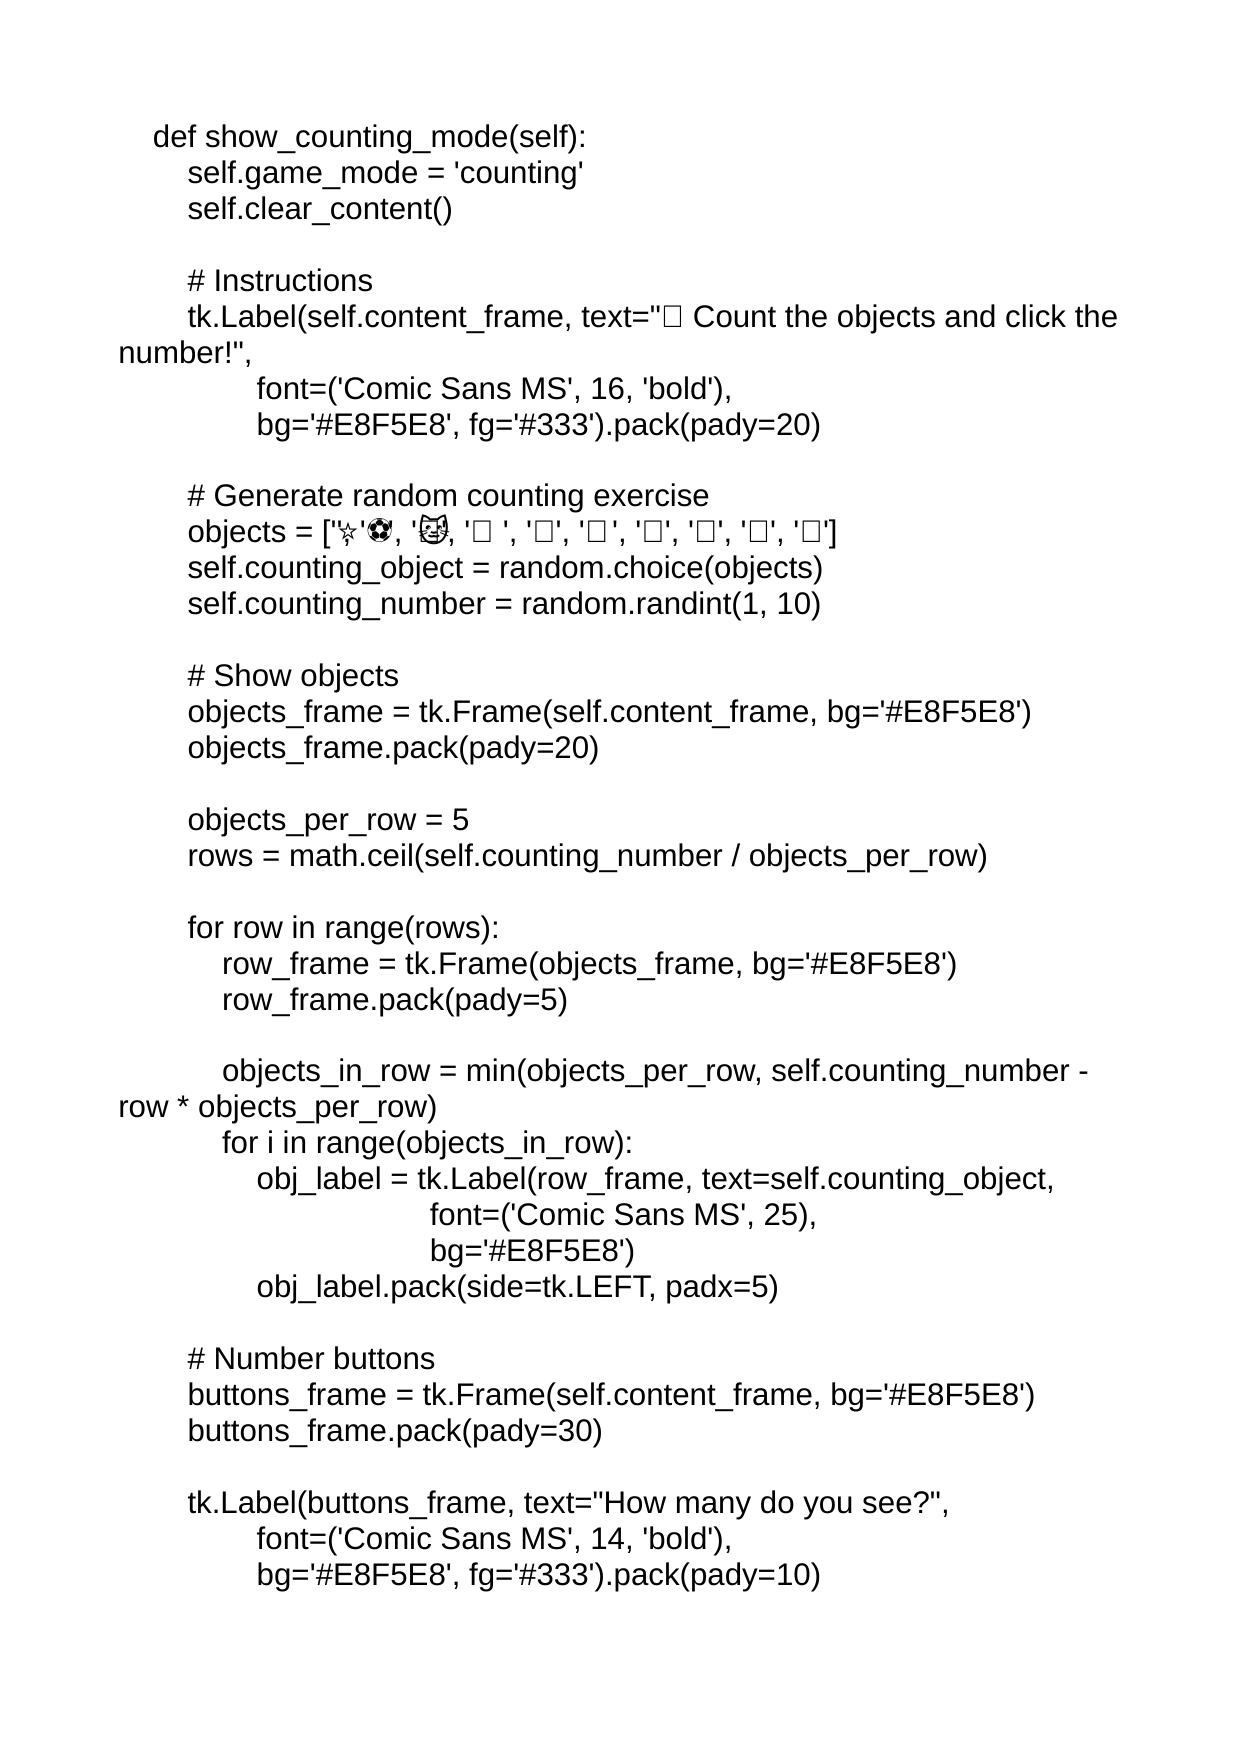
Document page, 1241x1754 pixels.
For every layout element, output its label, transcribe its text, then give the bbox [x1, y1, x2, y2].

text self.game_mode = 'counting' [118, 154, 1122, 190]
text font=('Comic Sans MS', 16, 'bold'), [118, 370, 1122, 406]
text # Number buttons [118, 1340, 1122, 1376]
text bg='#E8F5E8', fg='#333').pack(pady=10) [118, 1556, 1122, 1592]
text row_frame.pack(pady=5) [118, 981, 1122, 1017]
text font=('Comic Sans MS', 25), [118, 1196, 1122, 1232]
text buttons_frame = tk.Frame(self.content_frame, bg='#E8F5E8') [118, 1376, 1122, 1412]
text bg='#E8F5E8', fg='#333').pack(pady=20) [118, 406, 1122, 442]
text rows = math.ceil(self.counting_number / objects_per_row) [118, 837, 1122, 873]
text obj_label = tk.Label(row_frame, text=self.counting_object, [118, 1160, 1122, 1196]
text objects = ['🍎', '⭐', '🚗', '🐱', '🌸', '⚽', '🎈', '🦋', '🍌', '🌺'] [118, 513, 1122, 549]
text # Show objects [118, 657, 1122, 693]
text obj_label.pack(side=tk.LEFT, padx=5) [118, 1268, 1122, 1304]
text objects_frame = tk.Frame(self.content_frame, bg='#E8F5E8') [118, 693, 1122, 729]
text # Generate random counting exercise [118, 477, 1122, 513]
text self.counting_object = random.choice(objects) [118, 549, 1122, 585]
text # Instructions [118, 262, 1122, 298]
text def show_counting_mode(self): [118, 118, 1122, 154]
text self.counting_number = random.randint(1, 10) [118, 585, 1122, 621]
text font=('Comic Sans MS', 14, 'bold'), [118, 1520, 1122, 1556]
text for row in range(rows): [118, 909, 1122, 945]
text objects_in_row = min(objects_per_row, self.counting_number - row * objects_per_row) [118, 1052, 1122, 1124]
text objects_per_row = 5 [118, 801, 1122, 837]
text self.clear_content() [118, 190, 1122, 226]
text objects_frame.pack(pady=20) [118, 729, 1122, 765]
text row_frame = tk.Frame(objects_frame, bg='#E8F5E8') [118, 945, 1122, 981]
text bg='#E8F5E8') [118, 1232, 1122, 1268]
text tk.Label(buttons_frame, text="How many do you see?", [118, 1484, 1122, 1520]
text tk.Label(self.content_frame, text="🔢 Count the objects and click the number!", [118, 298, 1122, 370]
text for i in range(objects_in_row): [118, 1124, 1122, 1160]
text buttons_frame.pack(pady=30) [118, 1412, 1122, 1448]
